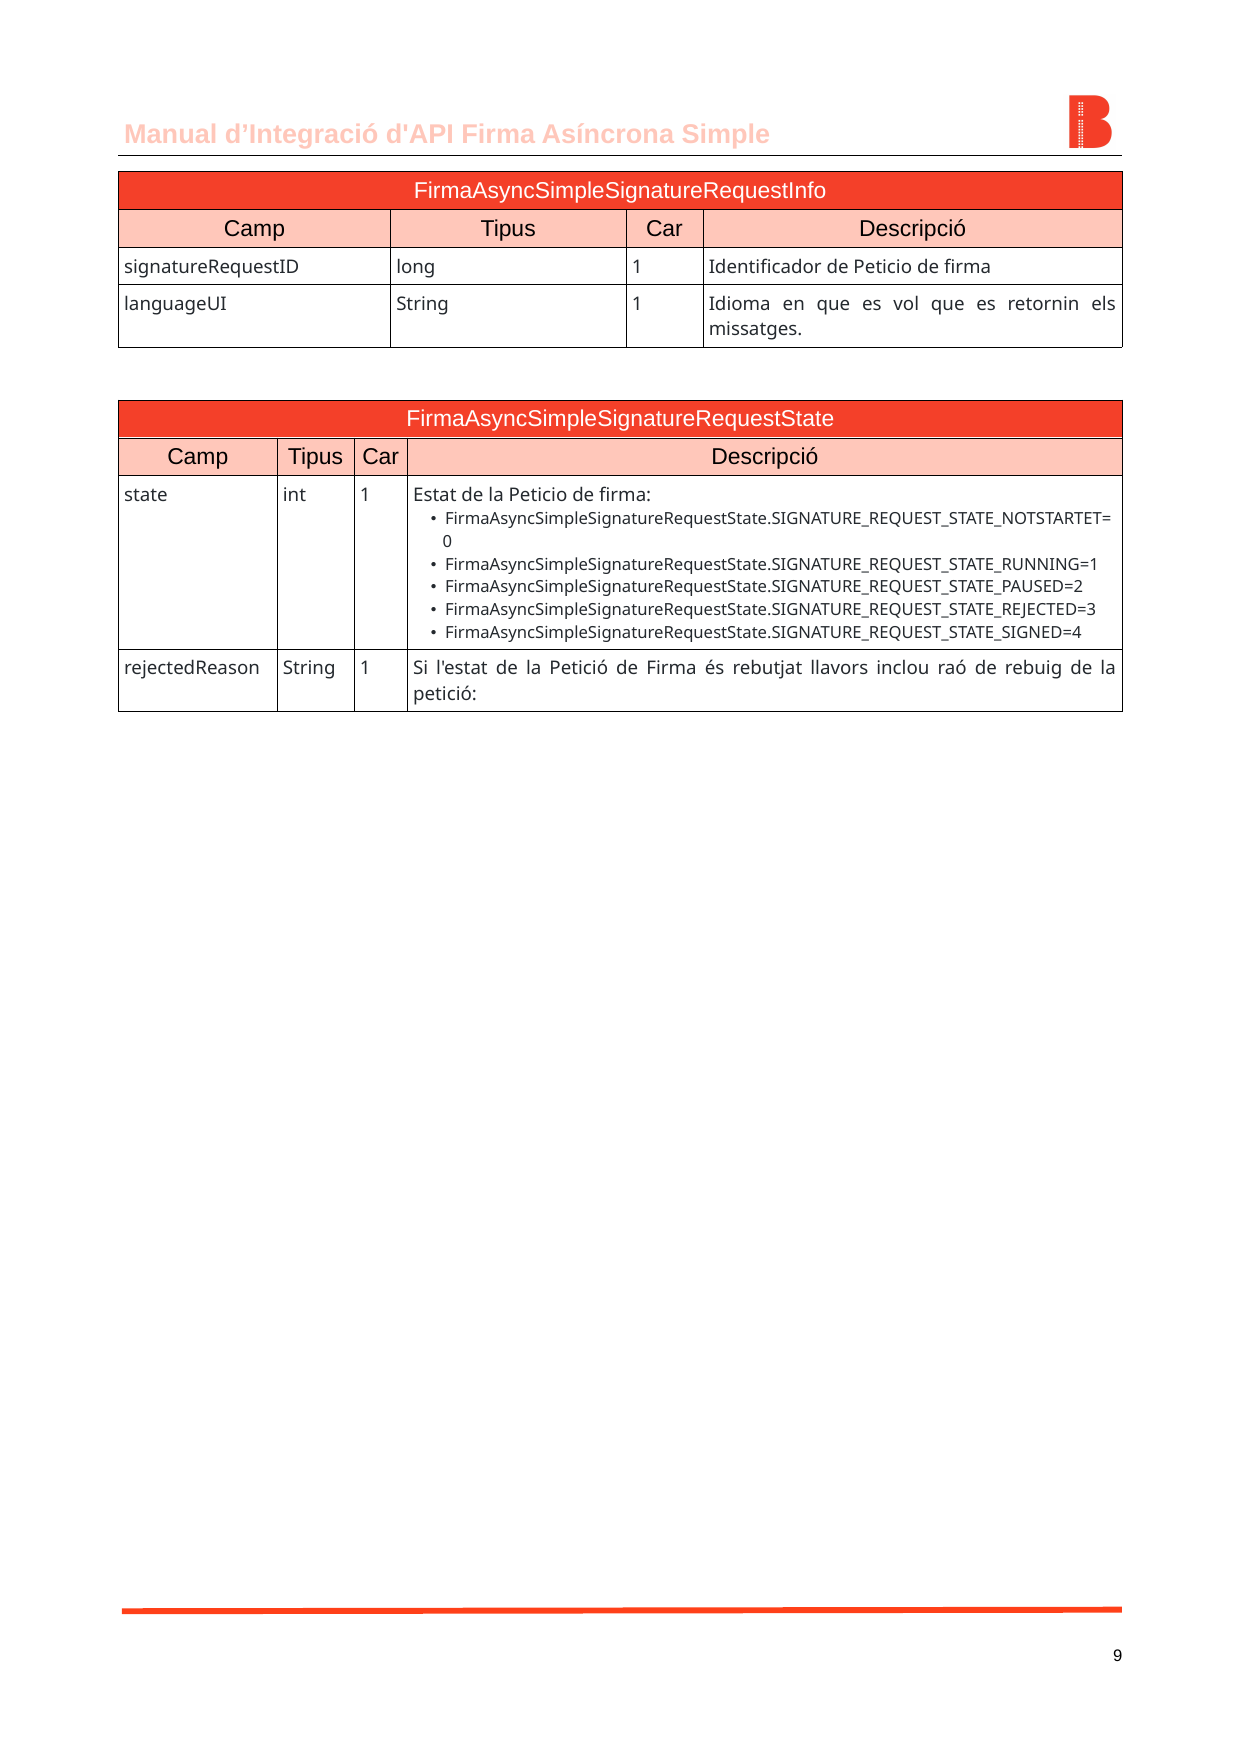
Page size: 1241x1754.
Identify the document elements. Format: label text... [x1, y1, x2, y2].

table_cell Si l'estat de la Petició de Firma és rebutjat llavors inclou raó de rebuig de la petició: [408, 650, 1122, 711]
table_cell languageUI [119, 285, 390, 347]
table_cell Tipus [278, 439, 354, 475]
table_cell Idioma en que es vol que es retornin els missatges. [704, 285, 1122, 347]
table_cell 1 [627, 285, 703, 347]
table_cell Camp [119, 210, 390, 247]
table_cell int [278, 476, 354, 649]
table_cell state [119, 476, 277, 649]
table_cell 1 [355, 476, 407, 649]
table_cell Tipus [391, 210, 626, 247]
table_cell Descripció [408, 439, 1122, 475]
picture [1063, 94, 1117, 150]
table_cell signatureRequestID [119, 248, 390, 284]
table_cell Descripció [704, 210, 1122, 247]
table_header FirmaAsyncSimpleSignatureRequestInfo [119, 172, 1122, 209]
table_cell Car [627, 210, 703, 247]
table_cell Identificador de Peticio de firma [704, 248, 1122, 284]
table_cell Car [355, 439, 407, 475]
table_cell rejectedReason [119, 650, 277, 711]
table_cell String [391, 285, 626, 347]
table_cell 1 [355, 650, 407, 711]
table_cell Estat de la Peticio de firma: FirmaAsyncSimpleSignatureRequestState.SIGNATURE_REQUEST_STATE_NOTSTARTET=0 FirmaAsyncSimpleSignatureRequestState.SIGNATURE_REQUEST_STATE_RUNNING=1 FirmaAsyncSimpleSignatureRequestState.SIGNATURE_REQUEST_STATE_PAUSED=2 FirmaAsyncSimpleSignatureRequestState.SIGNATURE_REQUEST_STATE_REJECTED=3 FirmaAsyncSimpleSignatureRequestState.SIGNATURE_REQUEST_STATE_SIGNED=4 [408, 476, 1122, 649]
table_cell 1 [627, 248, 703, 284]
table_cell String [278, 650, 354, 711]
table_cell Camp [119, 439, 277, 475]
table_header FirmaAsyncSimpleSignatureRequestState [119, 401, 1122, 437]
table_cell long [391, 248, 626, 284]
